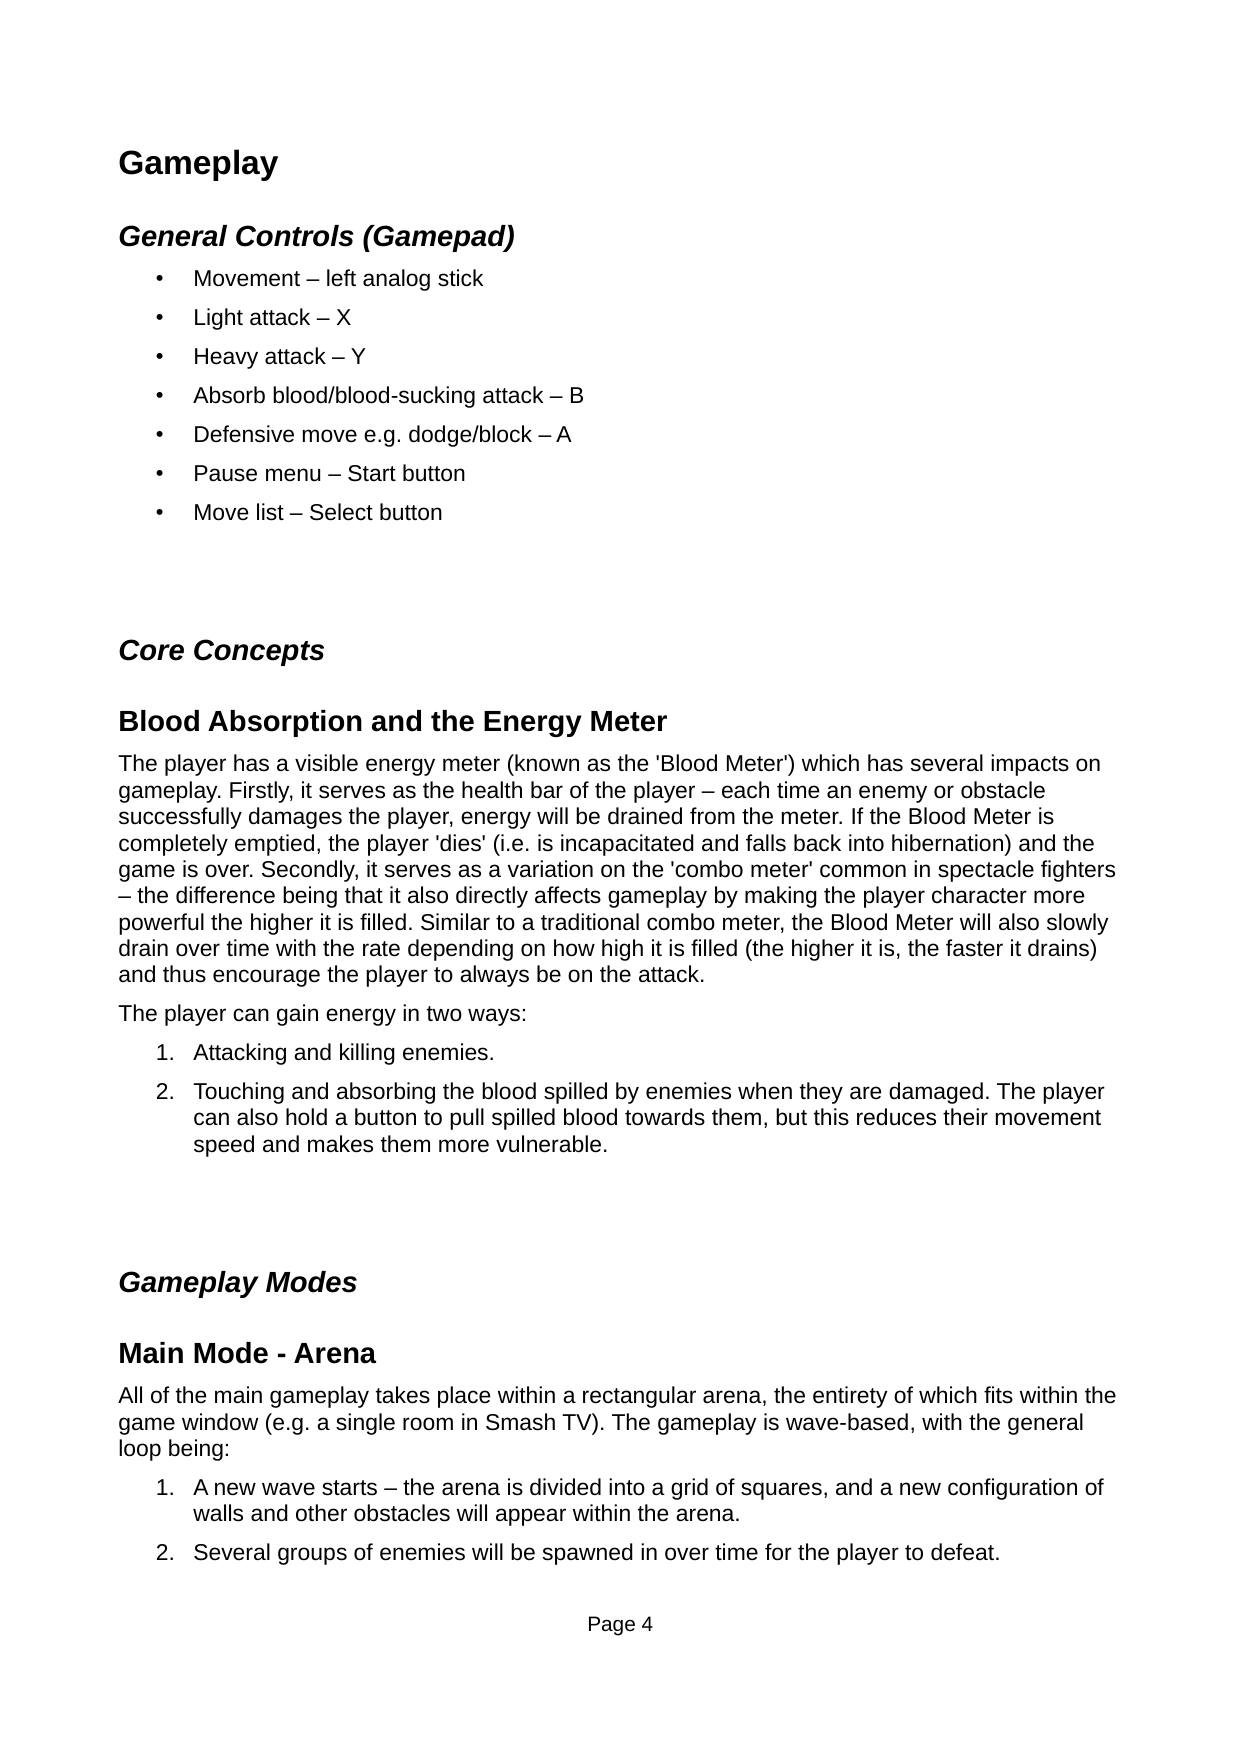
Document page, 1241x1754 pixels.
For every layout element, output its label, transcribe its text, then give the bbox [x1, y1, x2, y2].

list Movement – left analog stick [156, 265, 1122, 292]
list Touching and absorbing the blood spilled by enemies when they are damaged. The player can also hold a button to pull spilled blood towards them, but this reduces their movement speed and makes them more vulnerable. [156, 1078, 1122, 1157]
subtitle Main Mode - Arena [118, 1336, 1122, 1370]
list Defensive move e.g. dodge/block – A [156, 421, 1122, 447]
list Light attack – X [156, 304, 1122, 331]
text All of the main gameplay takes place within a rectangular arena, the entirety of which fits within the game window (e.g. a single room in Smash TV). The gameplay is wave-based, with the general loop being: [118, 1382, 1122, 1462]
subtitle Gameplay [118, 143, 1122, 182]
subtitle General Controls (Gamepad) [118, 219, 1122, 253]
list Move list – Select button [156, 498, 1122, 525]
text The player can gain energy in two ways: [118, 1000, 1122, 1026]
subtitle Core Concepts [118, 633, 1122, 667]
list Heavy attack – Y [156, 343, 1122, 369]
list Pause menu – Start button [156, 459, 1122, 486]
subtitle Gameplay Modes [118, 1265, 1122, 1299]
list Several groups of enemies will be spawned in over time for the player to defeat. [156, 1539, 1122, 1566]
list Absorb blood/blood-sucking attack – B [156, 382, 1122, 408]
text The player has a visible energy meter (known as the 'Blood Meter') which has several impacts on gameplay. Firstly, it serves as the health bar of the player – each time an enemy or obstacle successfully damages the player, energy will be drained from the meter. If the Blood Meter is completely emptied, the player 'dies' (i.e. is incapacitated and falls back into hibernation) and the game is over. Secondly, it serves as a variation on the 'combo meter' common in spectacle fighters – the difference being that it also directly affects gameplay by making the player character more powerful the higher it is filled. Similar to a traditional combo meter, the Blood Meter will also slowly drain over time with the rate depending on how high it is filled (the higher it is, the faster it drains) and thus encourage the player to always be on the attack. [118, 750, 1122, 988]
list A new wave starts – the arena is divided into a grid of squares, and a new configuration of walls and other obstacles will appear within the arena. [156, 1474, 1122, 1527]
subtitle Blood Absorption and the Energy Meter [118, 704, 1122, 738]
list Attacking and killing enemies. [156, 1039, 1122, 1065]
